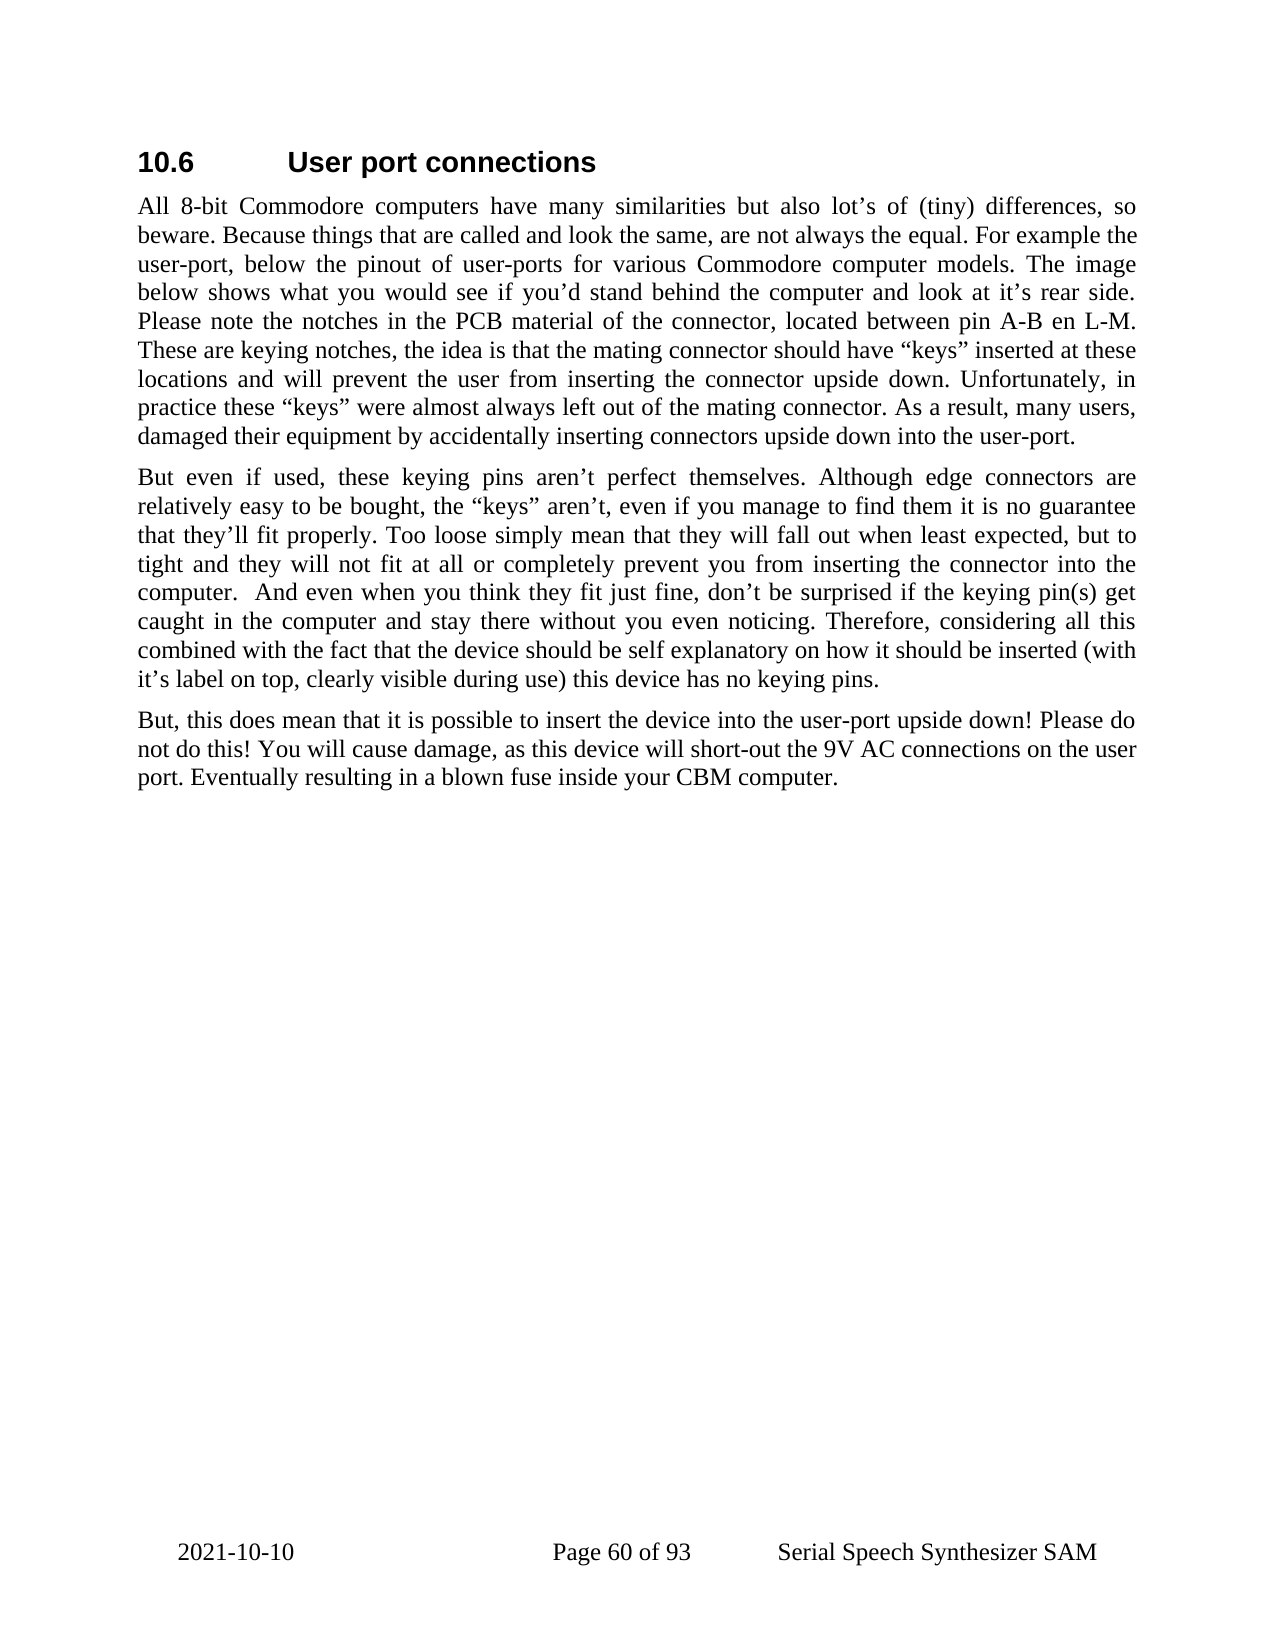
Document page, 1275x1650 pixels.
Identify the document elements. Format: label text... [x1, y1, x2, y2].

text All 8-bit Commodore computers have many similarities but also lot’s of (tiny) differences, so beware. Because things that are called and look the same, are not always the equal. For example the user-port, below the pinout of user-ports for various Commodore computer models. The image below shows what you would see if you’d stand behind the computer and look at it’s rear side. Please note the notches in the PCB material of the connector, located between pin A-B en L-M. These are keying notches, the idea is that the mating connector should have “keys” inserted at these locations and will prevent the user from inserting the connector upside down. Unfortunately, in practice these “keys” were almost always left out of the mating connector. As a result, many users, damaged their equipment by accidentally inserting connectors upside down into the user-port. [137, 191, 1138, 450]
text But even if used, these keying pins aren’t perfect themselves. Although edge connectors are relatively easy to be bought, the “keys” aren’t, even if you manage to find them it is no guarantee that they’ll fit properly. Too loose simply mean that they will fall out when least expected, but to tight and they will not fit at all or completely prevent you from inserting the connector into the computer. And even when you think they fit just fine, don’t be surprised if the keying pin(s) get caught in the computer and stay there without you even noticing. Therefore, considering all this combined with the fact that the device should be self explanatory on how it should be inserted (with it’s label on top, clearly visible during use) this device has no keying pins. [137, 462, 1138, 692]
text But, this does mean that it is possible to insert the device into the user-port upside down! Please do not do this! You will cause damage, as this device will short-out the 9V AC connections on the user port. Eventually resulting in a blown fuse inside your CBM computer. [137, 705, 1138, 791]
subtitle User port connections [137, 145, 1138, 179]
